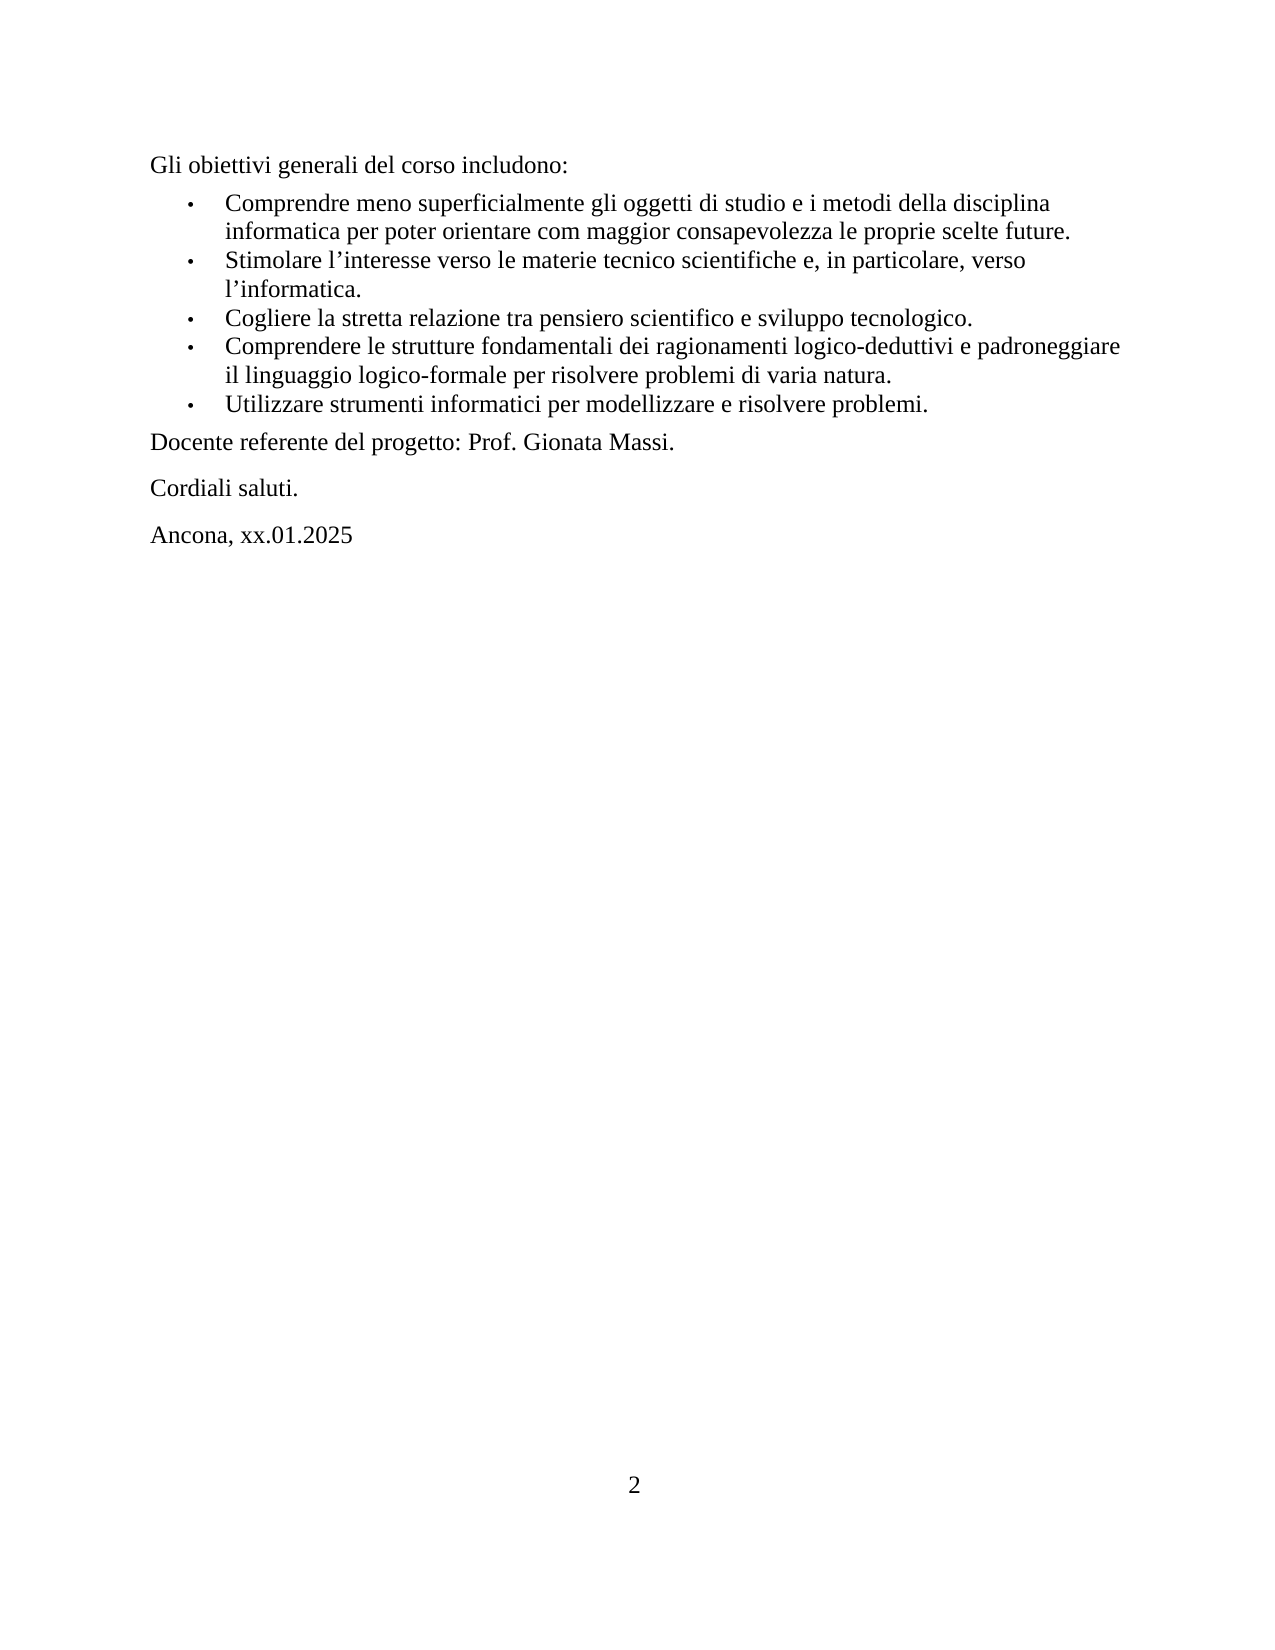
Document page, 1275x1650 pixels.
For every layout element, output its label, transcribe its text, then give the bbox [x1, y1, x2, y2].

list Comprendre meno superficialmente gli oggetti di studio e i metodi della disciplina informatica per poter orientare com maggior consapevolezza le proprie scelte future. [187, 188, 1125, 245]
list Utilizzare strumenti informatici per modellizzare e risolvere problemi. [187, 389, 1125, 418]
list Cogliere la stretta relazione tra pensiero scientifico e sviluppo tecnologico. [187, 303, 1125, 331]
text Ancona, xx.01.2025 [150, 520, 1125, 549]
text Docente referente del progetto: Prof. Gionata Massi. [150, 427, 1125, 455]
text Cordiali saluti. [150, 473, 1125, 502]
list Comprendere le strutture fondamentali dei ragionamenti logico-deduttivi e padroneggiare il linguaggio logico-formale per risolvere problemi di varia natura. [187, 331, 1125, 389]
text Gli obiettivi generali del corso includono: [150, 150, 1125, 179]
list Stimolare l’interesse verso le materie tecnico scientifiche e, in particolare, verso l’informatica. [187, 245, 1125, 303]
